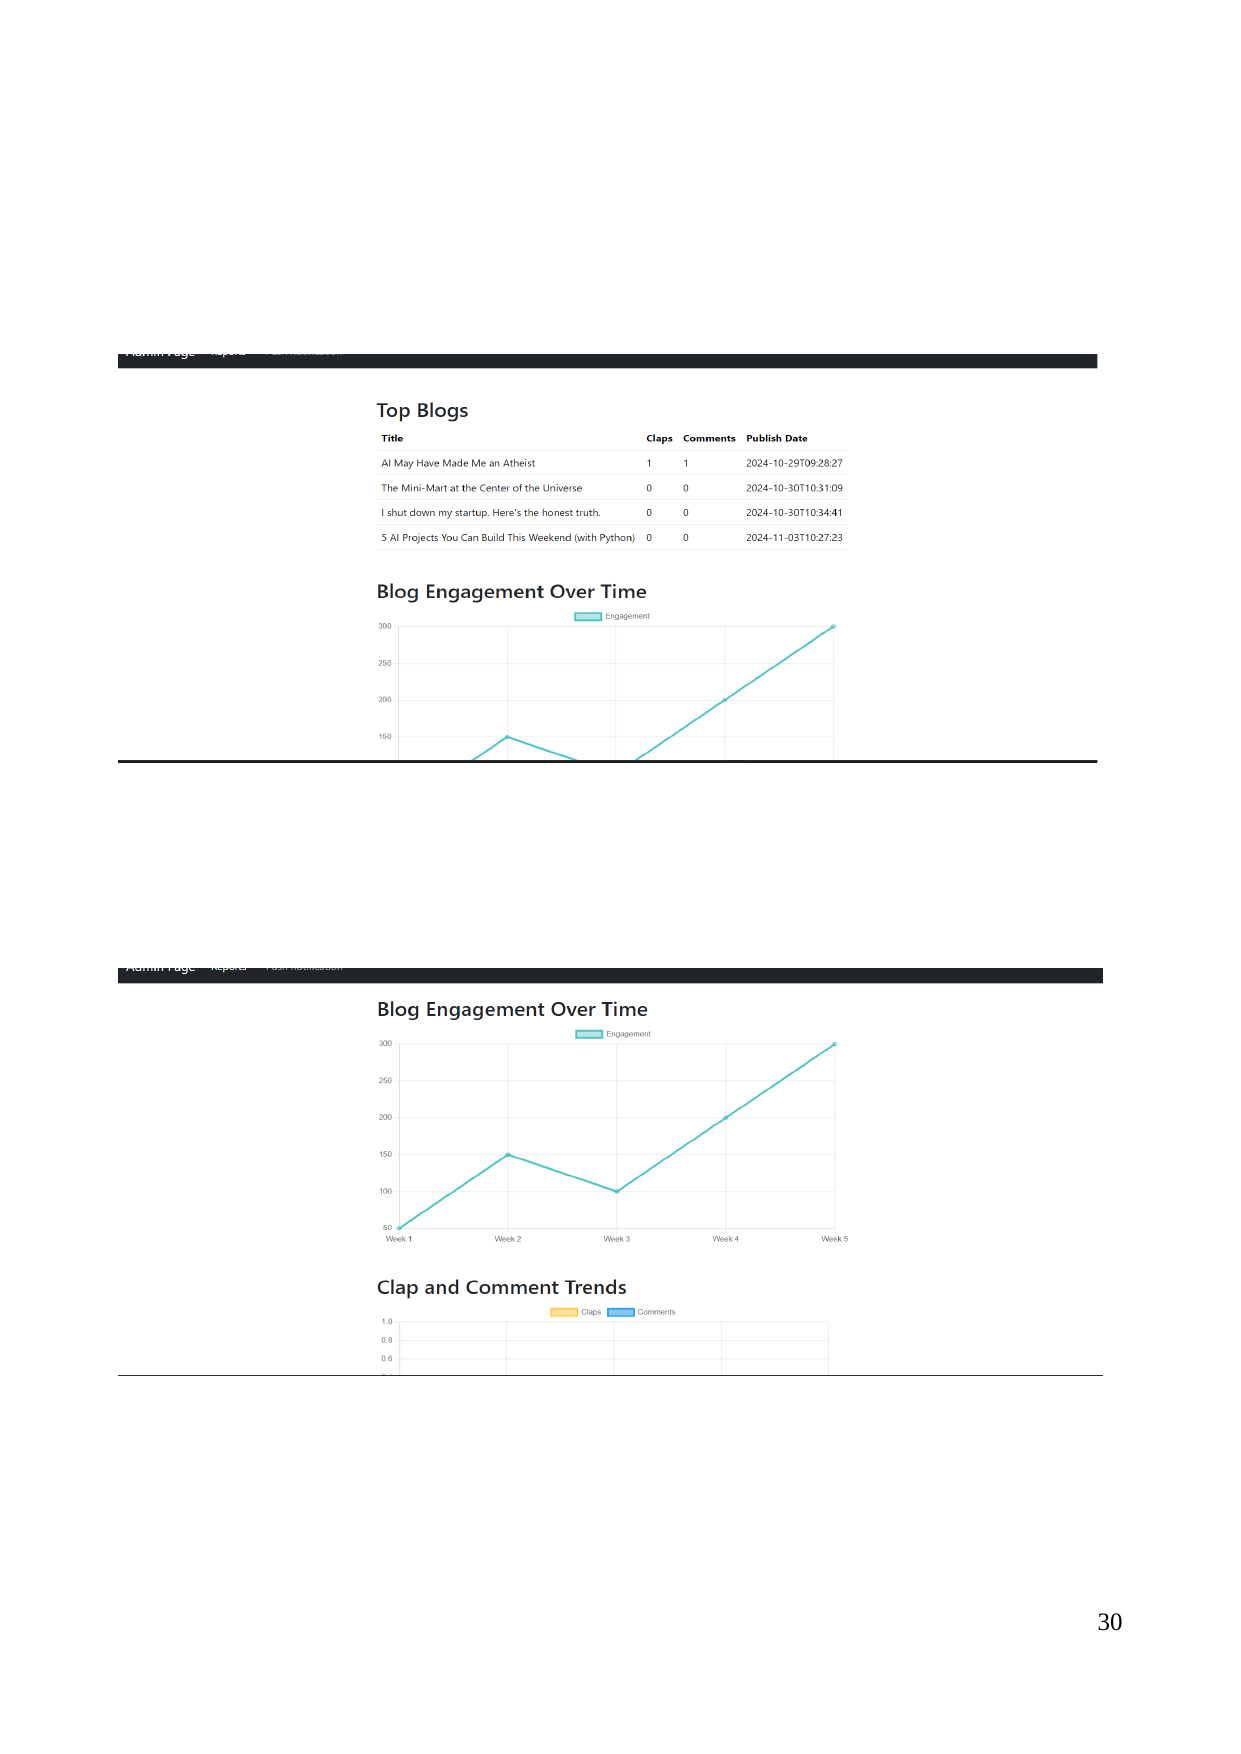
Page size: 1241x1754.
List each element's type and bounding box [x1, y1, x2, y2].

picture [118, 968, 1103, 1376]
picture [118, 354, 1098, 763]
